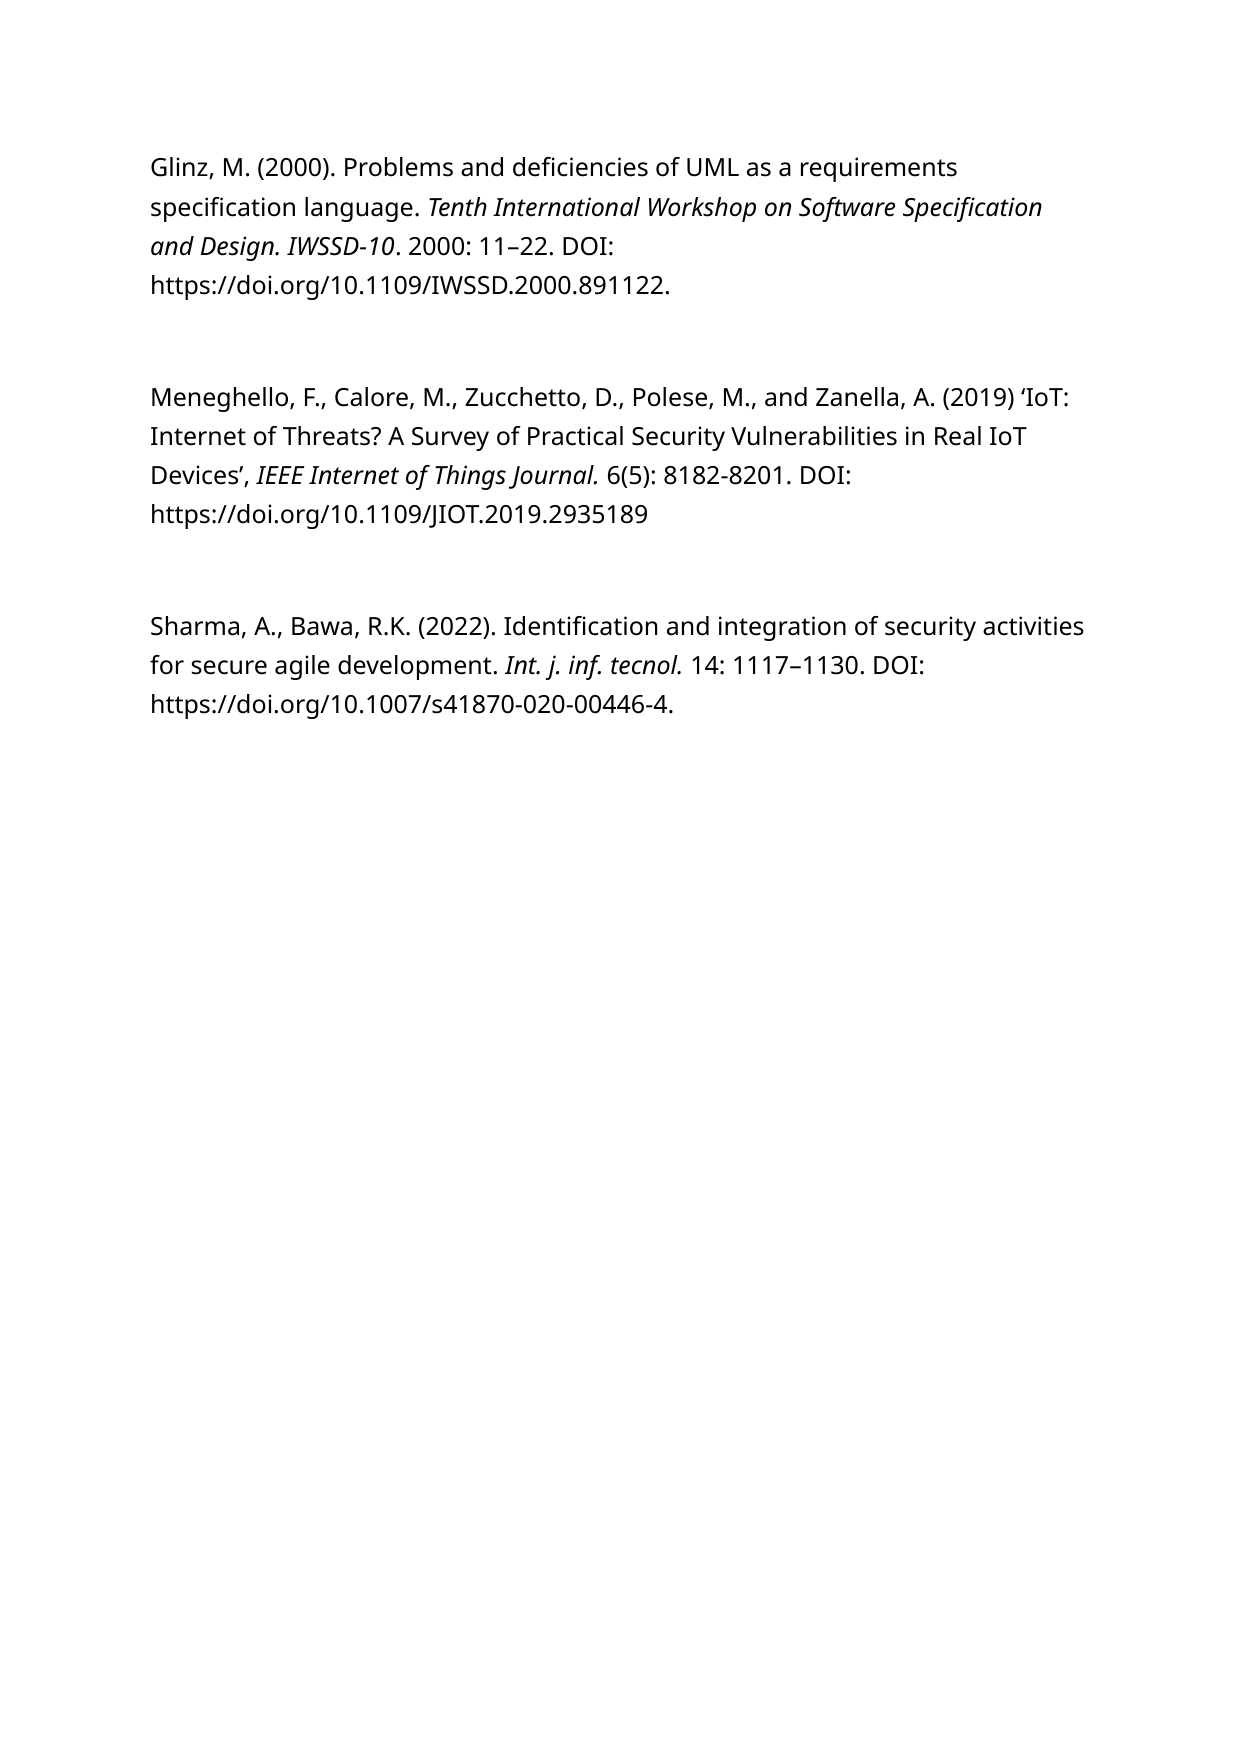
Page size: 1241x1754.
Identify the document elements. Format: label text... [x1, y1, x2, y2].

text Meneghello, F., Calore, M., Zucchetto, D., Polese, M., and Zanella, A. (2019) ‘IoT: Internet of Threats? A Survey of Practical Security Vulnerabilities in Real IoT Devices’, IEEE Internet of Things Journal. 6(5): 8182-8201. DOI: https://doi.org/10.1109/JIOT.2019.2935189 [150, 379, 1090, 531]
text Glinz, M. (2000). Problems and deficiencies of UML as a requirements specification language. Tenth International Workshop on Software Specification and Design. IWSSD-10. 2000: 11–22. DOI: https://doi.org/10.1109/IWSSD.2000.891122. [150, 150, 1090, 302]
text Sharma, A., Bawa, R.K. (2022). Identification and integration of security activities for secure agile development. Int. j. inf. tecnol. 14: 1117–1130. DOI: https://doi.org/10.1007/s41870-020-00446-4. [150, 608, 1090, 721]
